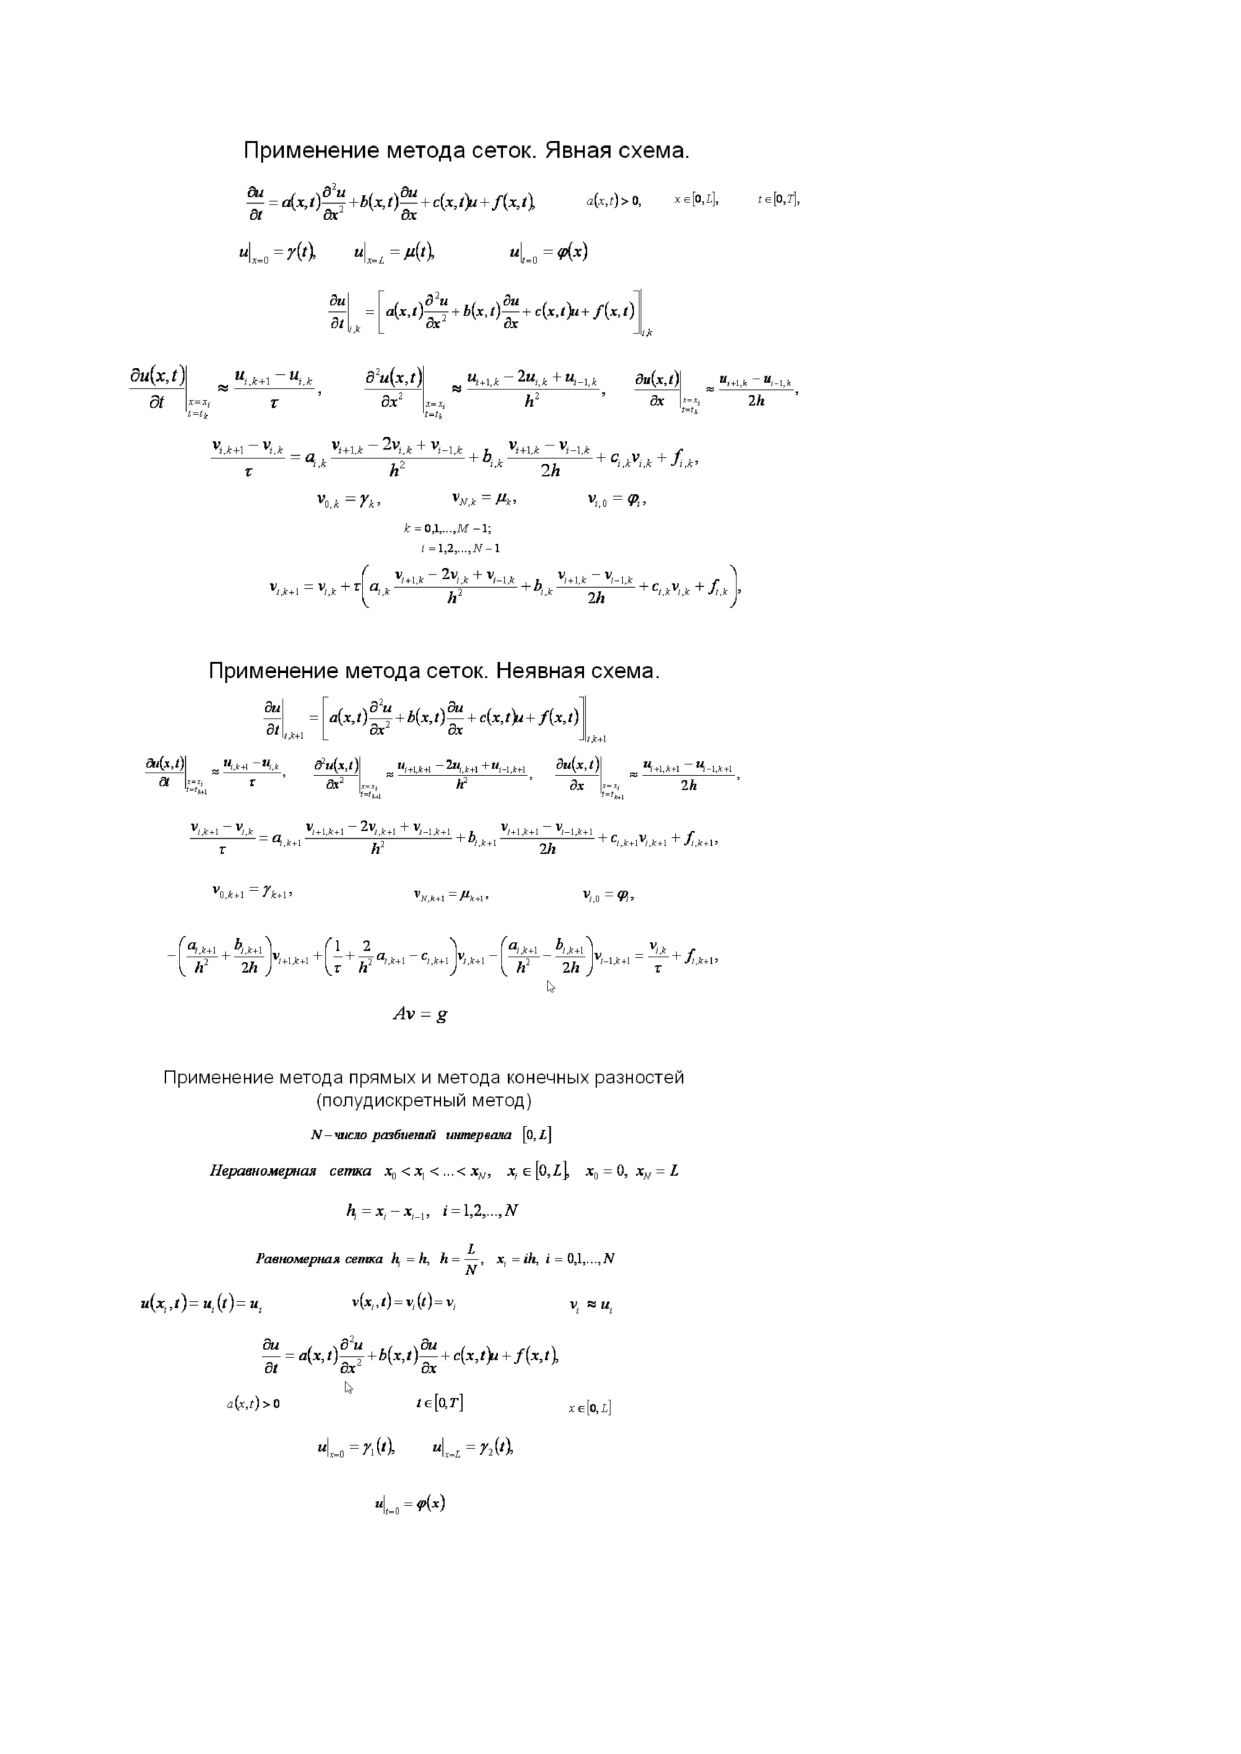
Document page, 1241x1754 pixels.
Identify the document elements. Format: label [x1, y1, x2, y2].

picture [118, 649, 755, 1533]
picture [118, 118, 814, 621]
